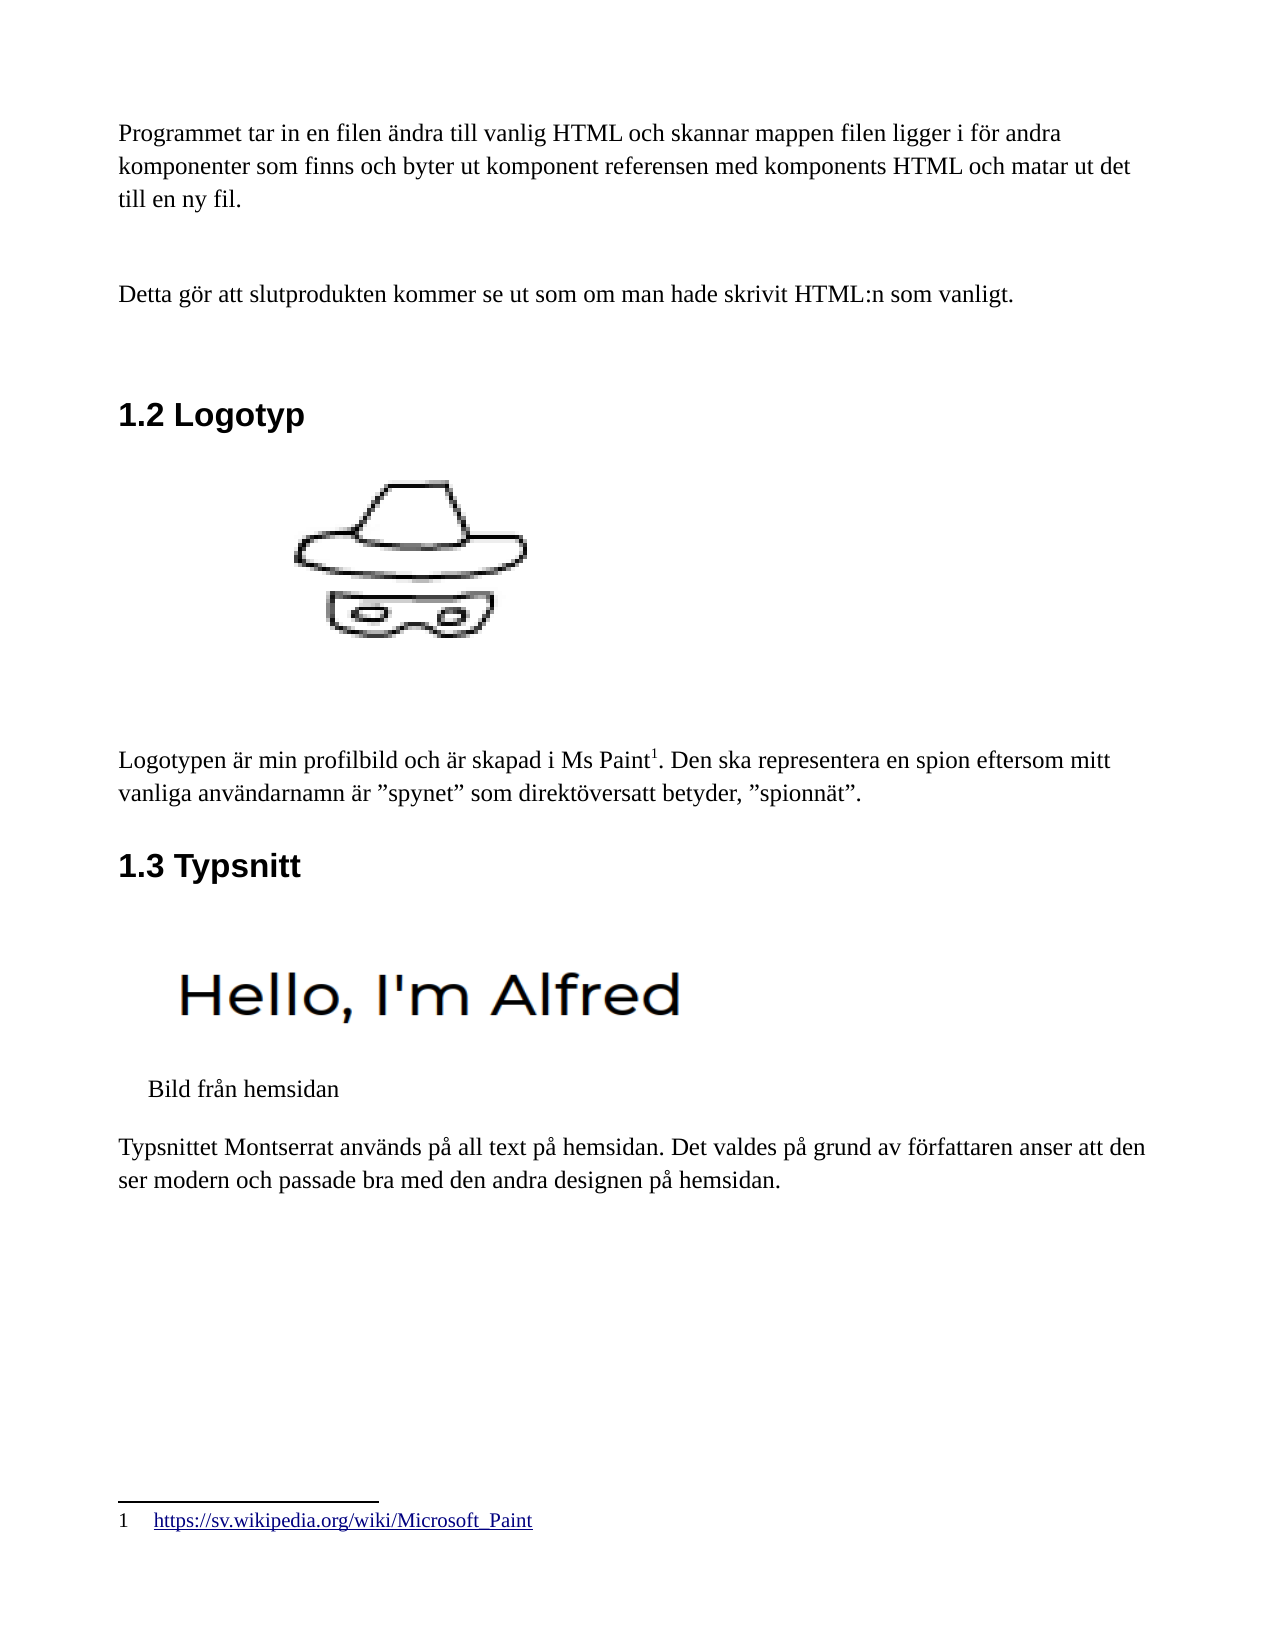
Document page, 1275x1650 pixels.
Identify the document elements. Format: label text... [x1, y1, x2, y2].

subtitle 1.2 Logotyp [118, 395, 1157, 434]
subtitle 1.3 Typsnitt [118, 846, 1157, 885]
text Typsnittet Montserrat används på all text på hemsidan. Det valdes på grund av författaren anser att den ser modern och passade bra med den andra designen på hemsidan. [118, 1132, 1157, 1193]
text Detta gör att slutprodukten kommer se ut som om man hade skrivit HTML:n som vanligt. [118, 279, 1157, 308]
text Logotypen är min profilbild och är skapad i Ms Paint. Den ska representera en spion eftersom mitt vanliga användarnamn är ”spynet” som direktöversatt betyder, ”spionnät”. [118, 745, 1157, 807]
text Bild från hemsidan [148, 897, 1157, 1103]
text https://sv.wikipedia.org/wiki/Microsoft_Paint [118, 1508, 1157, 1532]
text Programmet tar in en filen ändra till vanlig HTML och skannar mappen filen ligger i för andra komponenter som finns och byter ut komponent referensen med komponents HTML och matar ut det till en ny fil. [118, 118, 1157, 213]
picture [117, 899, 738, 1075]
picture [290, 441, 552, 694]
